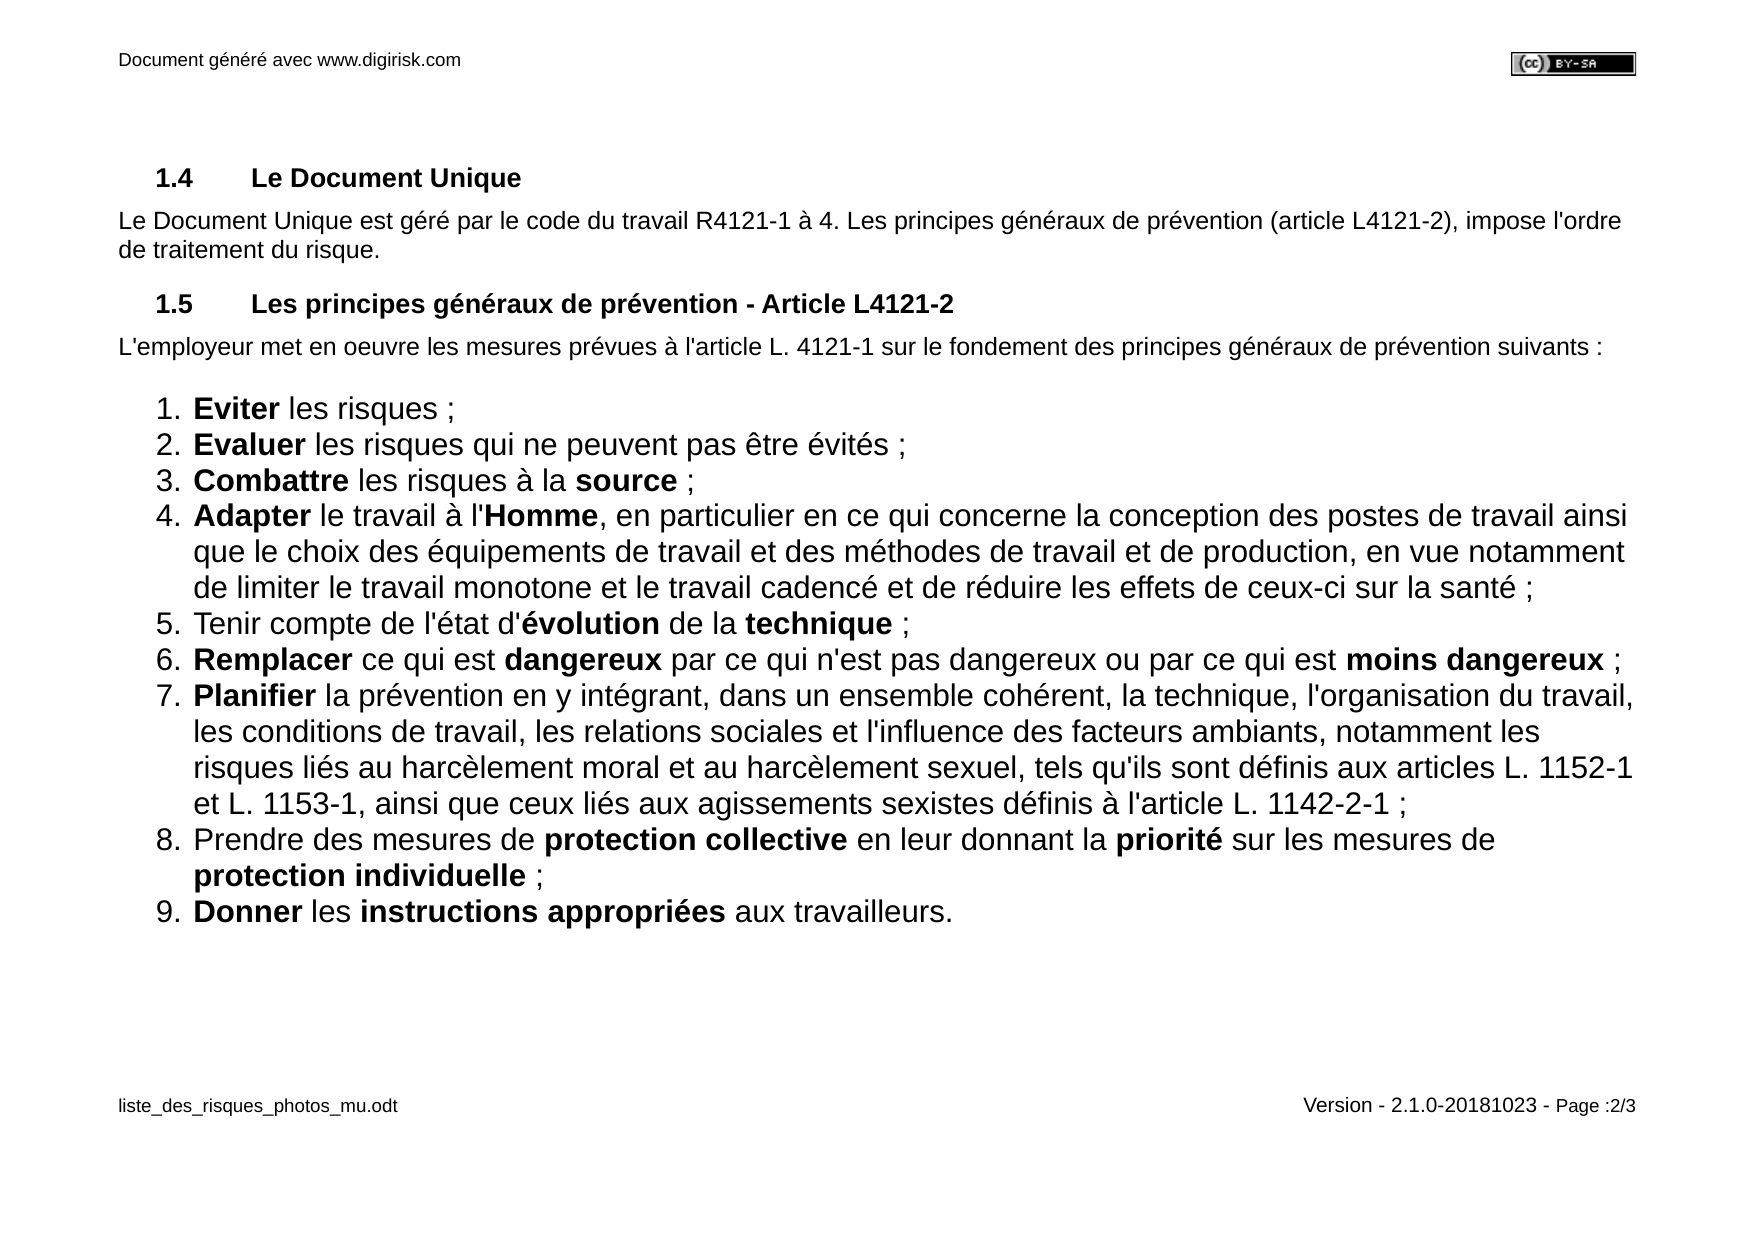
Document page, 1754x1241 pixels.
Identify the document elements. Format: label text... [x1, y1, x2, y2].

list Eviter les risques ; [156, 390, 1636, 426]
list Donner les instructions appropriées aux travailleurs. [156, 893, 1636, 929]
list Evaluer les risques qui ne peuvent pas être évités ; [156, 426, 1636, 462]
list Combattre les risques à la source ; [156, 462, 1636, 497]
list Prendre des mesures de protection collective en leur donnant la priorité sur les mesures de protection individuelle ; [156, 821, 1636, 893]
picture [1511, 52, 1637, 76]
text Le Document Unique est géré par le code du travail R4121-1 à 4. Les principes généraux de prévention (article L4121-2), impose l'ordre de traitement du risque. [118, 206, 1636, 263]
subtitle Le Document Unique [148, 162, 1636, 193]
list Adapter le travail à l'Homme, en particulier en ce qui concerne la conception des postes de travail ainsi que le choix des équipements de travail et des méthodes de travail et de production, en vue notamment de limiter le travail monotone et le travail cadencé et de réduire les effets de ceux-ci sur la santé ; [156, 497, 1636, 605]
list Tenir compte de l'état d'évolution de la technique ; [156, 605, 1636, 641]
list Planifier la prévention en y intégrant, dans un ensemble cohérent, la technique, l'organisation du travail, les conditions de travail, les relations sociales et l'influence des facteurs ambiants, notamment les risques liés au harcèlement moral et au harcèlement sexuel, tels qu'ils sont définis aux articles L. 1152-1 et L. 1153-1, ainsi que ceux liés aux agissements sexistes définis à l'article L. 1142-2-1 ; [156, 677, 1636, 821]
text L'employeur met en oeuvre les mesures prévues à l'article L. 4121-1 sur le fondement des principes généraux de prévention suivants : [118, 332, 1636, 361]
subtitle Les principes généraux de prévention - Article L4121-2 [148, 288, 1636, 320]
list Remplacer ce qui est dangereux par ce qui n'est pas dangereux ou par ce qui est moins dangereux ; [156, 641, 1636, 677]
